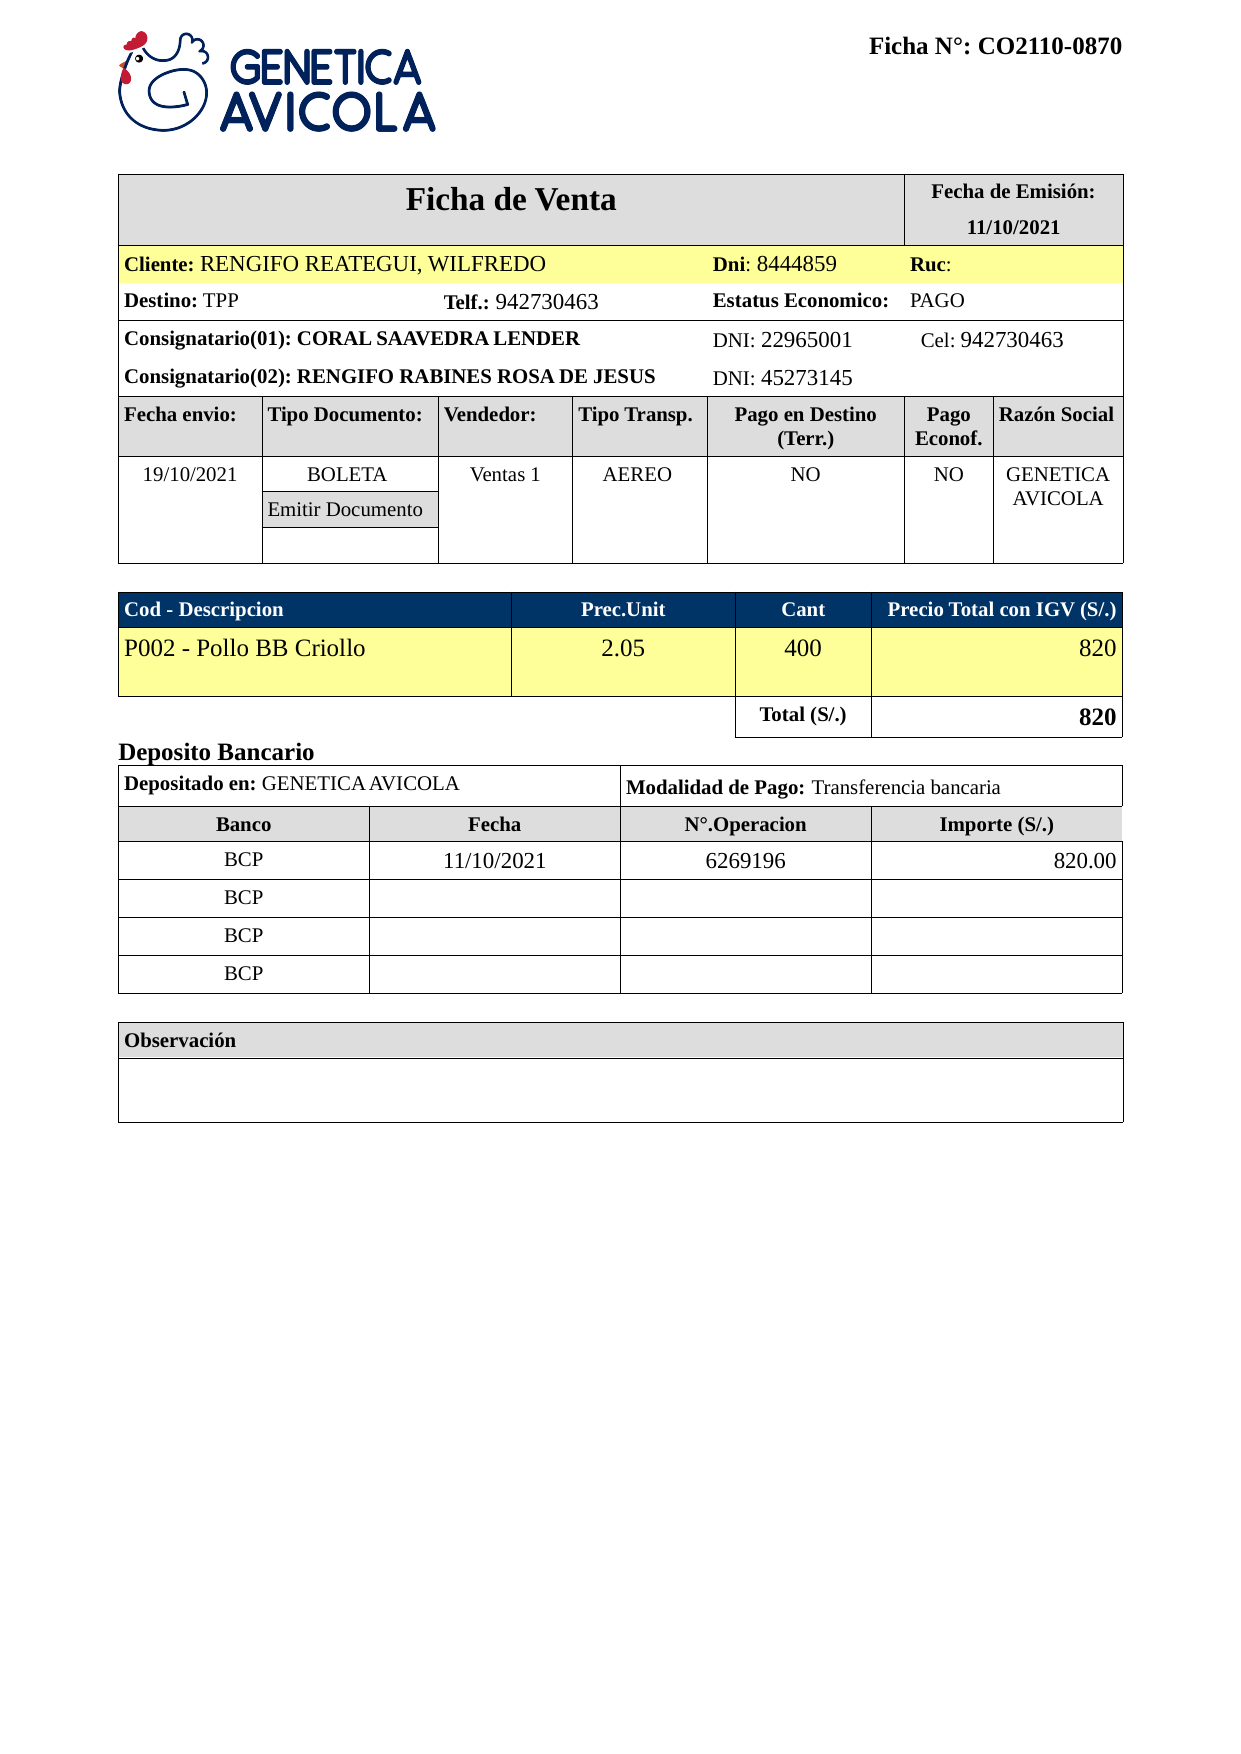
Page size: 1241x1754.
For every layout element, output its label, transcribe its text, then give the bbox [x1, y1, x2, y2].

table_cell PAGO [904, 283, 1123, 320]
table_cell 6269196 [621, 842, 871, 879]
table_cell [872, 918, 1122, 955]
table_cell [872, 880, 1122, 917]
table_cell [370, 918, 620, 955]
table_cell Estatus Economico: [707, 283, 904, 320]
table_cell Dni: 8444859 [707, 246, 904, 283]
table_header Observación [119, 1023, 1123, 1057]
table_cell Ventas 1 [439, 457, 572, 563]
table_cell NO [708, 457, 904, 563]
table_cell Fecha [370, 807, 620, 841]
table_cell [118, 697, 511, 737]
table_header Cod - Descripcion [119, 593, 511, 627]
text Deposito Bancario [118, 737, 1122, 765]
table_cell BOLETA [263, 457, 438, 491]
table_cell Banco [119, 807, 369, 841]
table_cell Tipo Documento: [263, 397, 438, 456]
table_cell [872, 956, 1122, 993]
table_cell N°.Operacion [621, 807, 871, 841]
table_cell Destino: TPP [119, 283, 438, 320]
table_cell 11/10/2021 [370, 842, 620, 879]
table_cell Emitir Documento [263, 492, 438, 527]
table_cell Cliente: RENGIFO REATEGUI, WILFREDO [119, 246, 707, 283]
table_cell Cel: 942730463 [915, 321, 1123, 358]
table_cell [621, 956, 871, 993]
table_header Cant [736, 593, 871, 627]
table_cell NO [905, 457, 993, 563]
table_cell [621, 918, 871, 955]
table_cell BCP [119, 956, 369, 993]
table_cell 820 [872, 628, 1122, 696]
table_cell 820.00 [872, 842, 1122, 879]
table_cell Fecha envio: [119, 397, 262, 456]
table_header Precio Total con IGV (S/.) [872, 593, 1122, 627]
table_cell AEREO [573, 457, 707, 563]
table_cell Pago en Destino (Terr.) [708, 397, 904, 456]
table_header Fecha de Emisión: [905, 175, 1123, 209]
table_cell [119, 1059, 1123, 1122]
table_cell BCP [119, 842, 369, 879]
table_cell [621, 880, 871, 917]
table_cell GENETICA AVICOLA [994, 457, 1123, 563]
table_cell 19/10/2021 [119, 457, 262, 563]
table_cell Pago Econof. [905, 397, 993, 456]
table_cell Ruc: [904, 246, 1123, 283]
table_cell Razón Social [994, 397, 1123, 456]
table_cell [511, 697, 735, 737]
table_cell [370, 956, 620, 993]
table_cell 11/10/2021 [905, 209, 1123, 245]
table_cell P002 - Pollo BB Criollo [119, 628, 511, 696]
table_cell 2.05 [512, 628, 735, 696]
table_header Ficha de Venta [119, 175, 904, 245]
table_cell Telf.: 942730463 [438, 283, 707, 320]
table_cell [370, 880, 620, 917]
table_header Modalidad de Pago: Transferencia bancaria [621, 766, 1122, 806]
picture [118, 31, 436, 132]
table_cell Vendedor: [439, 397, 572, 456]
table_cell BCP [119, 918, 369, 955]
table_cell 400 [736, 628, 871, 696]
table_header Prec.Unit [512, 593, 735, 627]
table_cell Importe (S/.) [872, 807, 1122, 841]
table_cell DNI: 22965001 [707, 321, 915, 358]
table_cell Consignatario(02): RENGIFO RABINES ROSA DE JESUS [119, 358, 707, 396]
table_cell DNI: 45273145 [707, 358, 1123, 396]
table_cell Consignatario(01): CORAL SAAVEDRA LENDER [119, 321, 707, 358]
table_cell 820 [872, 697, 1122, 737]
table_header Depositado en: GENETICA AVICOLA [119, 766, 620, 806]
table_cell Total (S/.) [736, 697, 871, 737]
table_cell [263, 528, 438, 563]
table_cell BCP [119, 880, 369, 917]
table_cell Tipo Transp. [573, 397, 707, 456]
